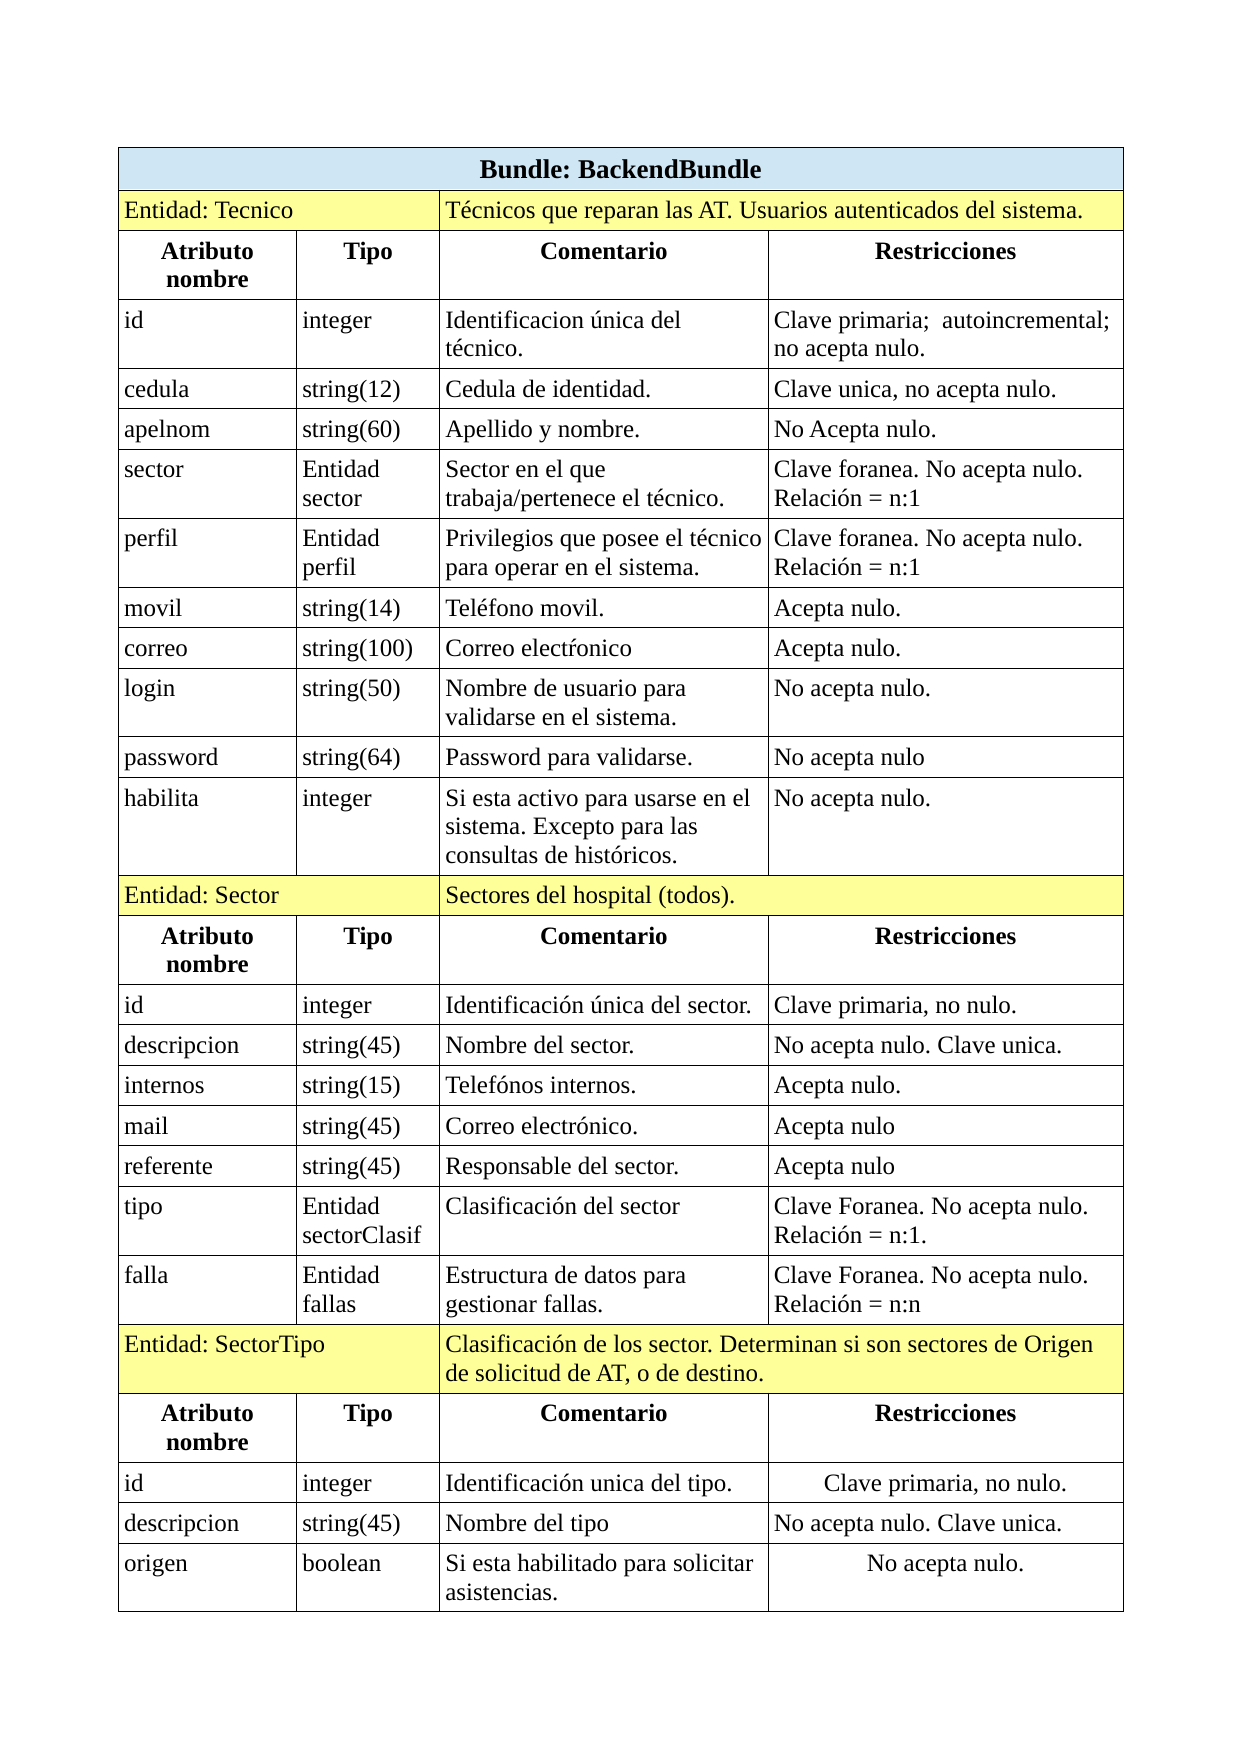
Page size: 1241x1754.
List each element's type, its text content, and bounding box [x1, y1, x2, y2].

table_cell mail [119, 1106, 296, 1145]
table_cell Clave foranea. No acepta nulo. Relación = n:1 [769, 519, 1123, 587]
table_cell Apellido y nombre. [440, 409, 768, 449]
table_cell origen [119, 1544, 296, 1611]
table_cell tipo [119, 1187, 296, 1254]
table_cell Estructura de datos para gestionar fallas. [440, 1256, 768, 1324]
table_cell Sector en el que trabaja/pertenece el técnico. [440, 450, 768, 518]
table_cell referente [119, 1146, 296, 1186]
table_cell No acepta nulo [769, 737, 1123, 777]
table_cell Nombre del tipo [440, 1503, 768, 1542]
table_cell Técnicos que reparan las AT. Usuarios autenticados del sistema. [440, 191, 1123, 230]
table_cell falla [119, 1256, 296, 1324]
table_cell Entidad: SectorTipo [119, 1325, 439, 1393]
table_cell string(14) [297, 588, 439, 627]
table_cell No acepta nulo. [769, 778, 1123, 874]
table_cell string(100) [297, 628, 439, 667]
table_cell integer [297, 1463, 439, 1502]
table_cell Tipo [297, 916, 439, 984]
table_cell Correo electŕonico [440, 628, 768, 667]
table_cell Telefónos internos. [440, 1066, 768, 1105]
table_cell No acepta nulo. [769, 1544, 1123, 1611]
table_cell internos [119, 1066, 296, 1105]
table_cell integer [297, 985, 439, 1024]
table_cell Identificación única del sector. [440, 985, 768, 1024]
table_cell correo [119, 628, 296, 667]
table_cell Acepta nulo [769, 1106, 1123, 1145]
table_cell Clasificación de los sector. Determinan si son sectores de Origen de solicitud de AT, o de destino. [440, 1325, 1123, 1393]
table_cell Atributo nombre [119, 916, 296, 984]
table_cell Entidad: Sector [119, 876, 439, 915]
table_cell habilita [119, 778, 296, 874]
table_cell perfil [119, 519, 296, 587]
table_cell id [119, 985, 296, 1024]
table_cell Acepta nulo. [769, 628, 1123, 667]
table_cell Comentario [440, 1394, 768, 1462]
table_cell boolean [297, 1544, 439, 1611]
table_cell Restricciones [769, 1394, 1123, 1462]
table_cell string(50) [297, 669, 439, 736]
table_cell Entidad fallas [297, 1256, 439, 1324]
table_cell Clave Foranea. No acepta nulo. Relación = n:n [769, 1256, 1123, 1324]
table_cell descripcion [119, 1503, 296, 1542]
table_cell login [119, 669, 296, 736]
table_cell Si esta habilitado para solicitar asistencias. [440, 1544, 768, 1611]
table_cell apelnom [119, 409, 296, 449]
table_cell Entidad sector [297, 450, 439, 518]
table_cell Clave unica, no acepta nulo. [769, 369, 1123, 408]
table_cell Comentario [440, 916, 768, 984]
table_cell Identificacion única del técnico. [440, 300, 768, 368]
table_cell Entidad: Tecnico [119, 191, 439, 230]
table_cell Cedula de identidad. [440, 369, 768, 408]
table_cell Tipo [297, 1394, 439, 1462]
table_cell Clasificación del sector [440, 1187, 768, 1254]
table_cell Atributo nombre [119, 231, 296, 299]
table_cell string(45) [297, 1503, 439, 1542]
table_cell Si esta activo para usarse en el sistema. Excepto para las consultas de históricos. [440, 778, 768, 874]
table_cell No acepta nulo. [769, 669, 1123, 736]
table_cell Privilegios que posee el técnico para operar en el sistema. [440, 519, 768, 587]
table_cell No Acepta nulo. [769, 409, 1123, 449]
table_cell movil [119, 588, 296, 627]
table_cell string(12) [297, 369, 439, 408]
table_cell string(15) [297, 1066, 439, 1105]
table_cell string(45) [297, 1106, 439, 1145]
table_cell integer [297, 300, 439, 368]
table_cell Tipo [297, 231, 439, 299]
table_cell Nombre del sector. [440, 1025, 768, 1064]
table_cell Responsable del sector. [440, 1146, 768, 1186]
table_cell id [119, 1463, 296, 1502]
table_cell Identificación unica del tipo. [440, 1463, 768, 1502]
table_cell Acepta nulo. [769, 1066, 1123, 1105]
table_cell Comentario [440, 231, 768, 299]
table_cell Teléfono movil. [440, 588, 768, 627]
table_cell id [119, 300, 296, 368]
table_cell No acepta nulo. Clave unica. [769, 1025, 1123, 1064]
table_cell Restricciones [769, 231, 1123, 299]
table_cell sector [119, 450, 296, 518]
table_cell cedula [119, 369, 296, 408]
table_cell Clave primaria, no nulo. [769, 1463, 1123, 1502]
table_cell Restricciones [769, 916, 1123, 984]
table_cell Clave Foranea. No acepta nulo. Relación = n:1. [769, 1187, 1123, 1254]
table_cell Correo electrónico. [440, 1106, 768, 1145]
table_cell integer [297, 778, 439, 874]
table_cell Nombre de usuario para validarse en el sistema. [440, 669, 768, 736]
table_cell string(45) [297, 1146, 439, 1186]
table_cell string(60) [297, 409, 439, 449]
table_cell No acepta nulo. Clave unica. [769, 1503, 1123, 1542]
table_cell string(45) [297, 1025, 439, 1064]
table_cell string(64) [297, 737, 439, 777]
table_cell Password para validarse. [440, 737, 768, 777]
table_cell descripcion [119, 1025, 296, 1064]
table_cell Entidad sectorClasif [297, 1187, 439, 1254]
table_cell Clave foranea. No acepta nulo. Relación = n:1 [769, 450, 1123, 518]
table_cell Entidad perfil [297, 519, 439, 587]
table_cell Atributo nombre [119, 1394, 296, 1462]
table_cell Acepta nulo [769, 1146, 1123, 1186]
table_cell Clave primaria, no nulo. [769, 985, 1123, 1024]
table_cell password [119, 737, 296, 777]
table_header Bundle: BackendBundle [119, 148, 1123, 189]
table_cell Clave primaria; autoincremental; no acepta nulo. [769, 300, 1123, 368]
table_cell Sectores del hospital (todos). [440, 876, 1123, 915]
table_cell Acepta nulo. [769, 588, 1123, 627]
